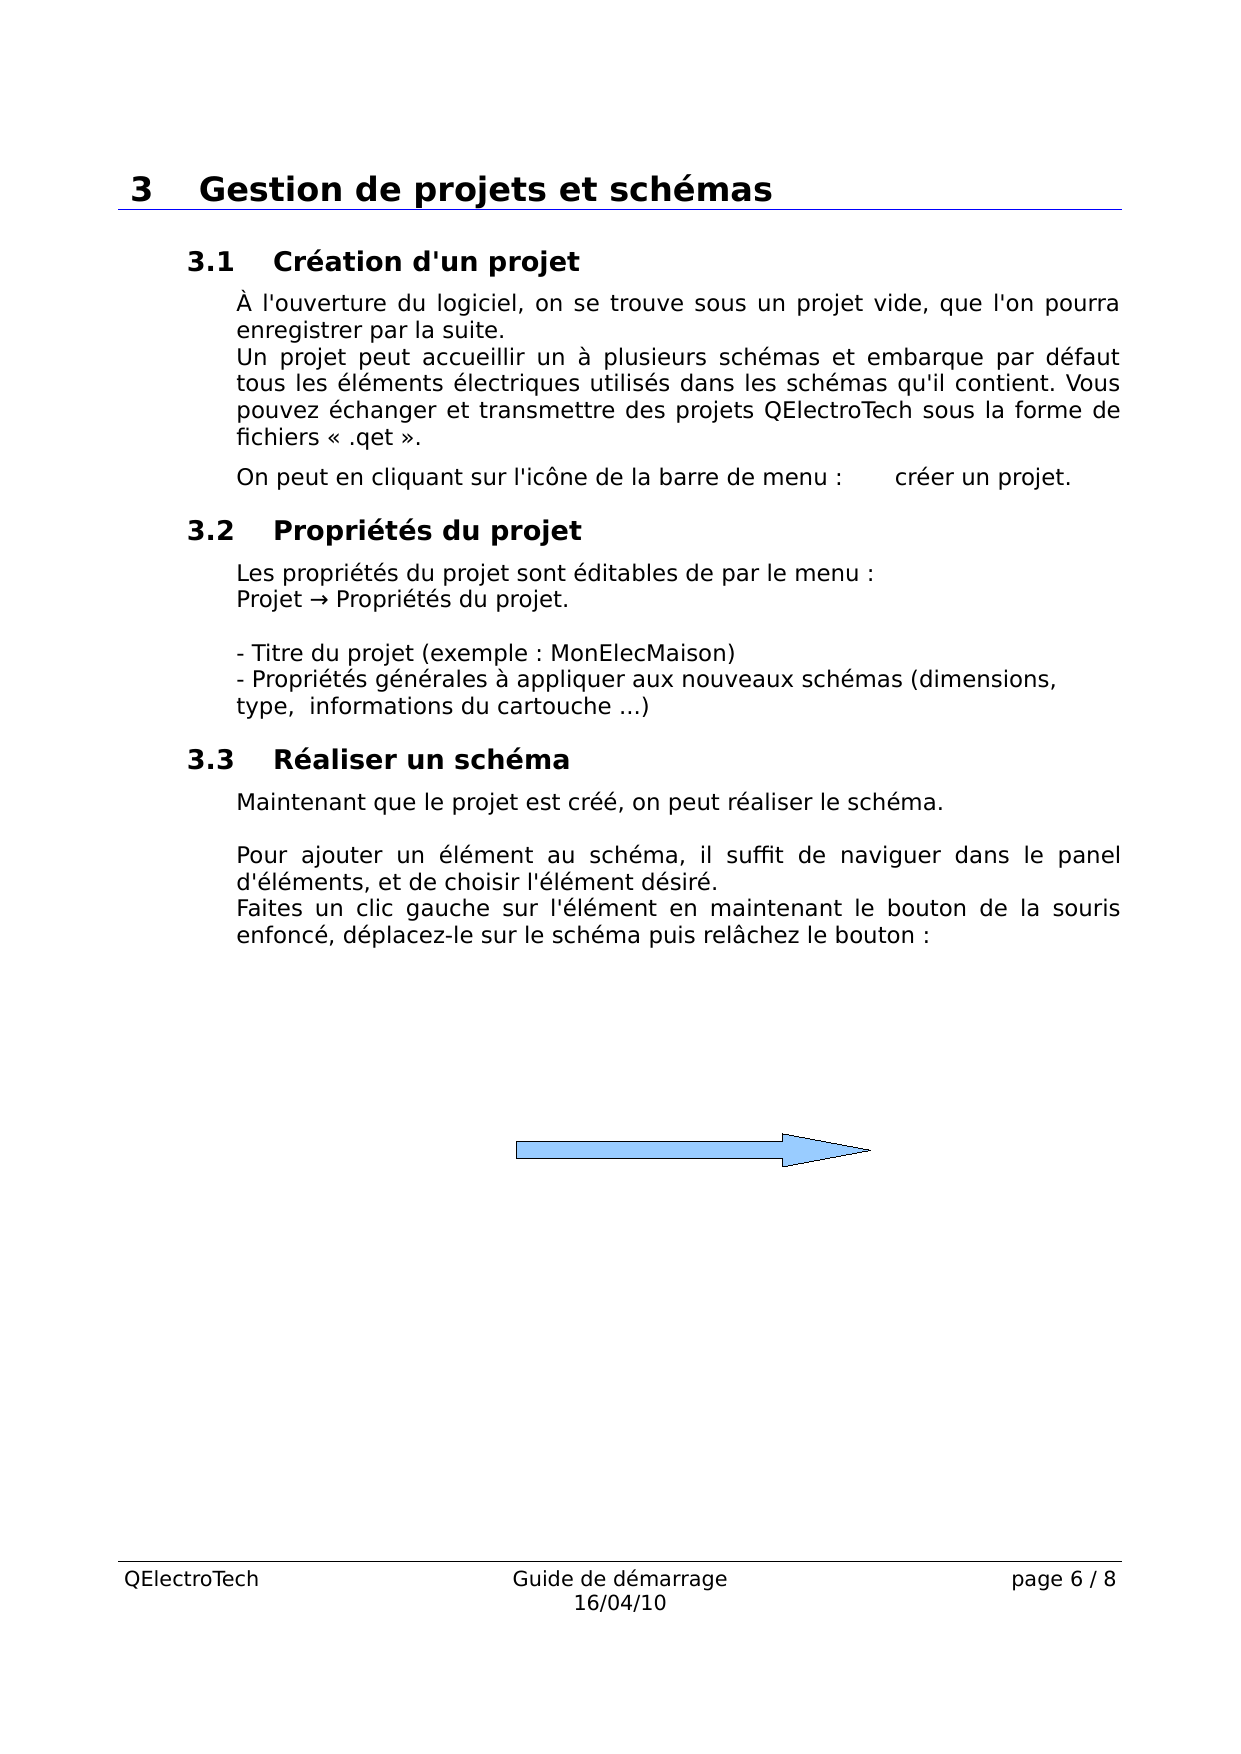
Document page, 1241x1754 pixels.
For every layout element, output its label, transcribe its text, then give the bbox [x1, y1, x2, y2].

subtitle Réaliser un schéma [125, 745, 1122, 776]
text Pour ajouter un élément au schéma, il suffit de naviguer dans le panel d'éléments, et de choisir l'élément désiré. [236, 842, 1122, 895]
text Maintenant que le projet est créé, on peut réaliser le schéma. [236, 789, 1122, 815]
text - Propriétés générales à appliquer aux nouveaux schémas (dimensions, type, informations du cartouche ...) [236, 666, 1122, 720]
text Les propriétés du projet sont éditables de par le menu : [236, 560, 1122, 586]
text Projet → Propriétés du projet. [236, 586, 1122, 613]
text Faites un clic gauche sur l'élément en maintenant le bouton de la souris enfoncé, déplacez-le sur le schéma puis relâchez le bouton : [236, 895, 1122, 949]
text Un projet peut accueillir un à plusieurs schémas et embarque par défaut tous les éléments électriques utilisés dans les schémas qu'il contient. Vous pouvez échanger et transmettre des projets QElectroTech sous la forme de fichiers « .qet ». [236, 344, 1122, 451]
subtitle Propriétés du projet [125, 516, 1122, 547]
text À l'ouverture du logiciel, on se trouve sous un projet vide, que l'on pourra enregistrer par la suite. [236, 291, 1122, 344]
text - Titre du projet (exemple : MonElecMaison) [236, 640, 1122, 666]
subtitle Gestion de projets et schémas [118, 170, 1122, 209]
text On peut en cliquant sur l'icône de la barre de menu : créer un projet. [236, 451, 1122, 491]
subtitle Création d'un projet [125, 246, 1122, 278]
